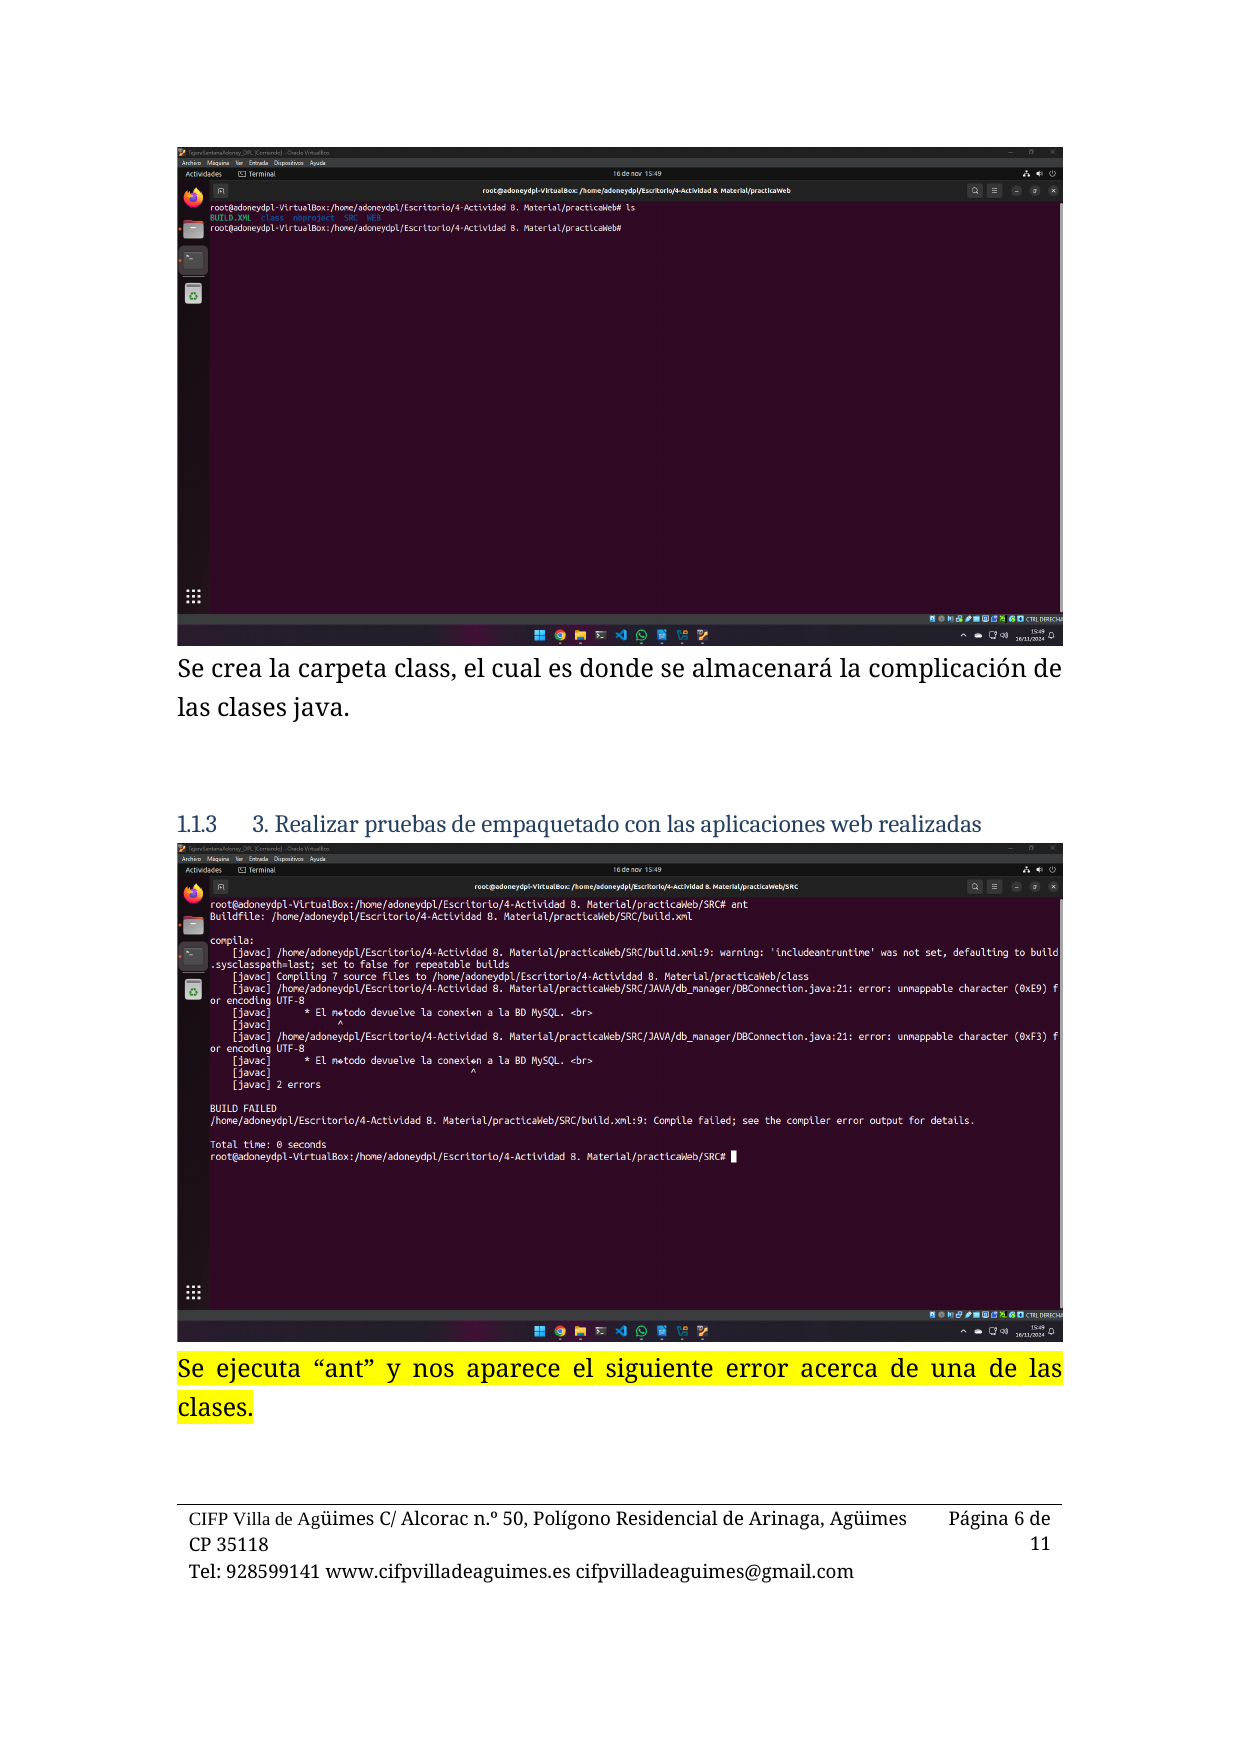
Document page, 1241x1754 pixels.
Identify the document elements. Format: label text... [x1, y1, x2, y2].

subtitle 3. Realizar pruebas de empaquetado con las aplicaciones web realizadas [177, 810, 1063, 839]
picture [177, 147, 1063, 646]
text Se crea la carpeta class, el cual es donde se almacenará la complicación de las clases java. [177, 646, 1063, 724]
picture [177, 843, 1063, 1342]
text Se ejecuta “ant” y nos aparece el siguiente error acerca de una de las clases. [177, 1342, 1063, 1424]
